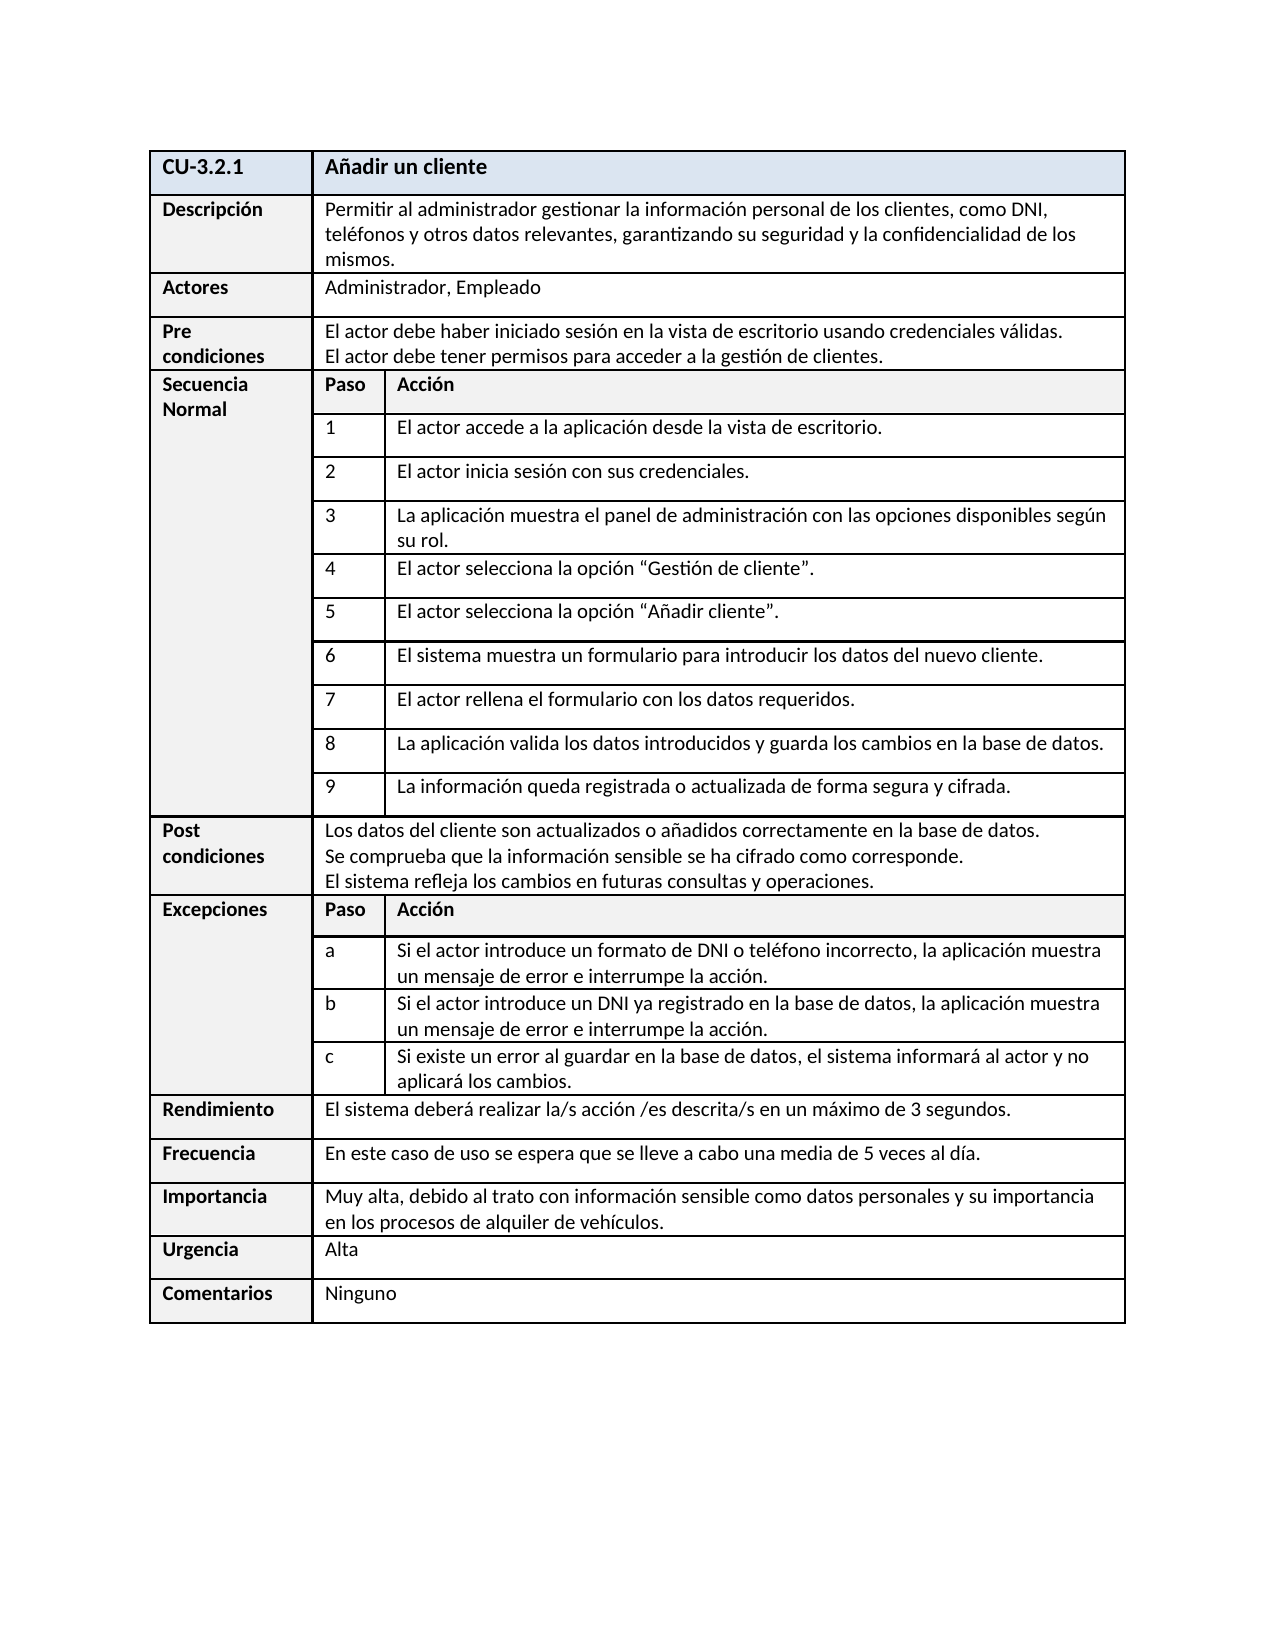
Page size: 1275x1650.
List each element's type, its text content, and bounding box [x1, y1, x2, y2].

table_cell La información queda registrada o actualizada de forma segura y cifrada. [386, 774, 1124, 815]
table_cell Ninguno [314, 1280, 1124, 1322]
table_cell 9 [314, 774, 384, 815]
table_cell Si el actor introduce un DNI ya registrado en la base de datos, la aplicación muestra un mensaje de error e interrumpe la acción. [386, 990, 1124, 1041]
table_cell Paso [314, 896, 384, 935]
table_cell 7 [314, 686, 384, 728]
table_cell 1 [314, 415, 384, 456]
table_header Añadir un cliente [314, 152, 1124, 194]
table_cell Acción [386, 371, 1124, 412]
table_cell El actor inicia sesión con sus credenciales. [386, 458, 1124, 500]
table_cell Post condiciones [151, 818, 311, 894]
table_cell Los datos del cliente son actualizados o añadidos correctamente en la base de datos. Se comprueba que la información sensible se ha cifrado como corresponde. El sistema refleja los cambios en futuras consultas y operaciones. [314, 818, 1124, 894]
table_cell Acción [386, 896, 1124, 935]
table_cell Actores [151, 274, 311, 316]
table_cell Si existe un error al guardar en la base de datos, el sistema informará al actor y no aplicará los cambios. [386, 1043, 1124, 1094]
table_cell Frecuencia [151, 1140, 311, 1182]
table_cell b [314, 990, 384, 1041]
table_cell El sistema muestra un formulario para introducir los datos del nuevo cliente. [386, 643, 1124, 684]
table_cell Urgencia [151, 1237, 311, 1278]
table_cell 6 [314, 643, 384, 684]
table_cell Pre condiciones [151, 318, 311, 369]
table_cell Si el actor introduce un formato de DNI o teléfono incorrecto, la aplicación muestra un mensaje de error e interrumpe la acción. [386, 938, 1124, 988]
table_cell 8 [314, 730, 384, 772]
table_cell El actor accede a la aplicación desde la vista de escritorio. [386, 415, 1124, 456]
table_cell 5 [314, 599, 384, 640]
table_cell Permitir al administrador gestionar la información personal de los clientes, como DNI, teléfonos y otros datos relevantes, garantizando su seguridad y la confidencialidad de los mismos. [314, 196, 1124, 272]
table_cell a [314, 938, 384, 988]
table_cell 3 [314, 502, 384, 553]
table_cell El actor selecciona la opción “Añadir cliente”. [386, 599, 1124, 640]
table_cell 4 [314, 555, 384, 597]
table_cell En este caso de uso se espera que se lleve a cabo una media de 5 veces al día. [314, 1140, 1124, 1182]
table_cell Importancia [151, 1184, 311, 1234]
table_cell Secuencia Normal [151, 371, 311, 815]
table_cell El actor debe haber iniciado sesión en la vista de escritorio usando credenciales válidas. El actor debe tener permisos para acceder a la gestión de clientes. [314, 318, 1124, 369]
table_cell 2 [314, 458, 384, 500]
table_cell Administrador, Empleado [314, 274, 1124, 316]
table_cell Rendimiento [151, 1096, 311, 1138]
table_cell El actor rellena el formulario con los datos requeridos. [386, 686, 1124, 728]
table_cell Excepciones [151, 896, 311, 1094]
table_cell Comentarios [151, 1280, 311, 1322]
table_cell Descripción [151, 196, 311, 272]
table_header CU-3.2.1 [151, 152, 311, 194]
table_cell El sistema deberá realizar la/s acción /es descrita/s en un máximo de 3 segundos. [314, 1096, 1124, 1138]
table_cell Alta [314, 1237, 1124, 1278]
table_cell El actor selecciona la opción “Gestión de cliente”. [386, 555, 1124, 597]
table_cell Muy alta, debido al trato con información sensible como datos personales y su importancia en los procesos de alquiler de vehículos. [314, 1184, 1124, 1234]
table_cell c [314, 1043, 384, 1094]
table_cell La aplicación muestra el panel de administración con las opciones disponibles según su rol. [386, 502, 1124, 553]
table_cell La aplicación valida los datos introducidos y guarda los cambios en la base de datos. [386, 730, 1124, 772]
table_cell Paso [314, 371, 384, 412]
